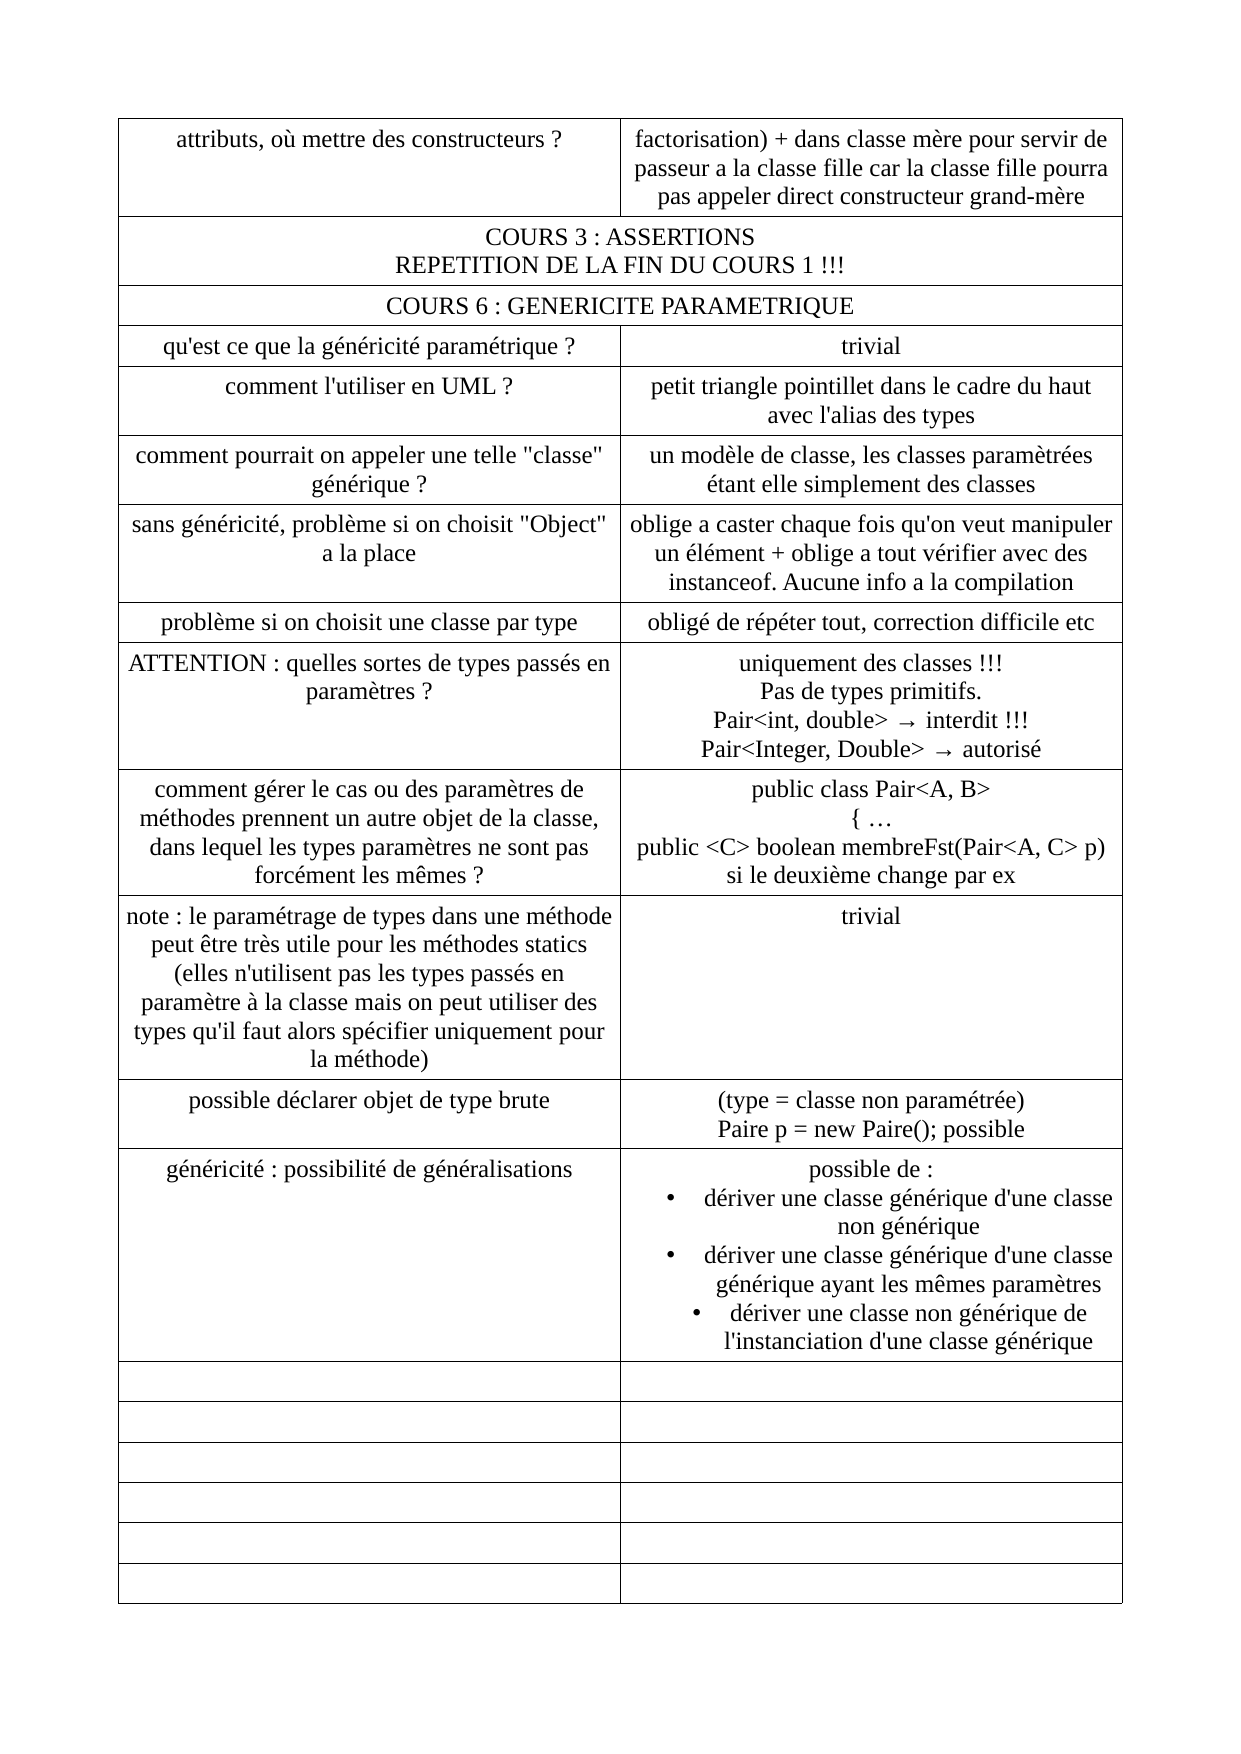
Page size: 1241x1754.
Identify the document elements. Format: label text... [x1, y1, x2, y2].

table_cell [119, 1483, 620, 1522]
table_cell problème si on choisit une classe par type [119, 603, 620, 642]
table_cell public class Pair<A, B> { … public <C> boolean membreFst(Pair<A, C> p) si le deuxième change par ex [621, 770, 1122, 895]
table_cell [621, 1362, 1122, 1401]
table_cell possible déclarer objet de type brute [119, 1080, 620, 1148]
table_cell [621, 1443, 1122, 1482]
table_cell [119, 1402, 620, 1442]
table_cell comment pourrait on appeler une telle "classe" générique ? [119, 436, 620, 504]
table_cell [621, 1402, 1122, 1442]
table_cell [621, 1523, 1122, 1562]
table_cell petit triangle pointillet dans le cadre du haut avec l'alias des types [621, 367, 1122, 435]
table_cell possible de : dériver une classe générique d'une classe non générique dériver une classe générique d'une classe générique ayant les mêmes paramètres dériver une classe non générique de l'instanciation d'une classe générique [621, 1149, 1122, 1361]
table_cell (type = classe non paramétrée) Paire p = new Paire(); possible [621, 1080, 1122, 1148]
table_cell [119, 1523, 620, 1562]
table_cell COURS 6 : GENERICITE PARAMETRIQUE [119, 286, 1122, 325]
table_cell COURS 3 : ASSERTIONS REPETITION DE LA FIN DU COURS 1 !!! [119, 217, 1122, 285]
table_cell un modèle de classe, les classes paramètrées étant elle simplement des classes [621, 436, 1122, 504]
table_cell ATTENTION : quelles sortes de types passés en paramètres ? [119, 643, 620, 768]
table_cell généricité : possibilité de généralisations [119, 1149, 620, 1361]
table_cell comment l'utiliser en UML ? [119, 367, 620, 435]
table_cell [621, 1564, 1122, 1603]
table_cell note : le paramétrage de types dans une méthode peut être très utile pour les méthodes statics (elles n'utilisent pas les types passés en paramètre à la classe mais on peut utiliser des types qu'il faut alors spécifier uniquement pour la méthode) [119, 896, 620, 1079]
table_cell uniquement des classes !!! Pas de types primitifs. Pair<int, double> → interdit !!! Pair<Integer, Double> → autorisé [621, 643, 1122, 768]
table_cell comment gérer le cas ou des paramètres de méthodes prennent un autre objet de la classe, dans lequel les types paramètres ne sont pas forcément les mêmes ? [119, 770, 620, 895]
table_cell qu'est ce que la généricité paramétrique ? [119, 326, 620, 366]
table_cell sans généricité, problème si on choisit "Object" a la place [119, 505, 620, 602]
table_cell [119, 1443, 620, 1482]
table_cell factorisation) + dans classe mère pour servir de passeur a la classe fille car la classe fille pourra pas appeler direct constructeur grand-mère [621, 119, 1122, 216]
table_cell [119, 1564, 620, 1603]
table_cell oblige a caster chaque fois qu'on veut manipuler un élément + oblige a tout vérifier avec des instanceof. Aucune info a la compilation [621, 505, 1122, 602]
table_cell obligé de répéter tout, correction difficile etc [621, 603, 1122, 642]
table_cell trivial [621, 896, 1122, 1079]
table_cell [119, 1362, 620, 1401]
table_cell trivial [621, 326, 1122, 366]
table_cell [621, 1483, 1122, 1522]
table_cell attributs, où mettre des constructeurs ? [119, 119, 620, 216]
